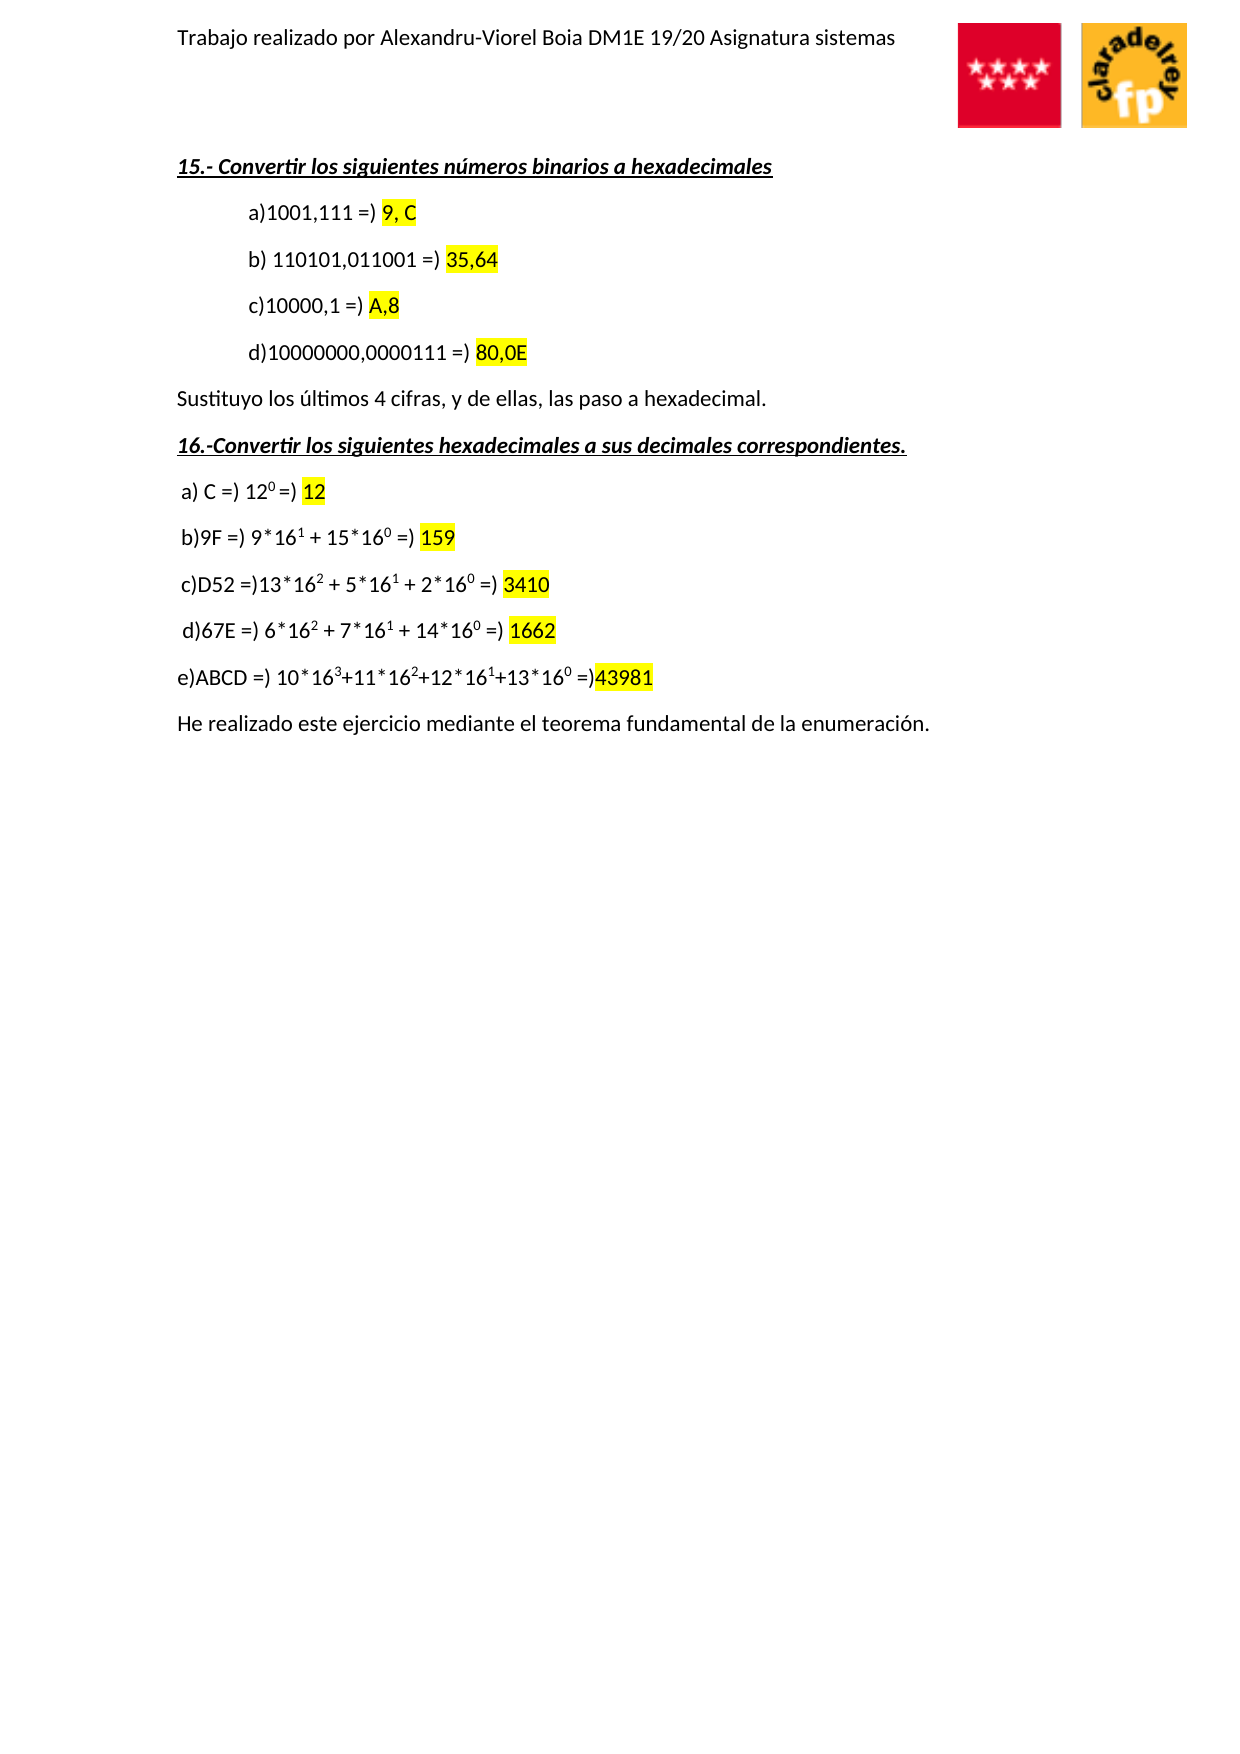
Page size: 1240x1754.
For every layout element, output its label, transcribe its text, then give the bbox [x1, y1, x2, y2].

text Sustituyo los últimos 4 cifras, y de ellas, las paso a hexadecimal. [177, 384, 1062, 412]
text c)10000,1 =) A,8 [176, 291, 1062, 319]
text 16.-Convertir los siguientes hexadecimales a sus decimales correspondientes. [177, 431, 1062, 459]
text a) C =) 120 =) 12 [176, 477, 1062, 505]
text d)10000000,0000111 =) 80,0E [176, 338, 1062, 366]
text 15.- Convertir los siguientes números binarios a hexadecimales [177, 152, 1062, 180]
text e)ABCD =) 10*163+11*162+12*161+13*160 =)43981 [177, 663, 1062, 691]
text He realizado este ejercicio mediante el teorema fundamental de la enumeración. [177, 709, 1062, 737]
text a)1001,111 =) 9, C [176, 198, 1062, 226]
text b) 110101,011001 =) 35,64 [176, 245, 1062, 273]
text c)D52 =)13*162 + 5*161 + 2*160 =) 3410 [176, 570, 1062, 598]
text d)67E =) 6*162 + 7*161 + 14*160 =) 1662 [177, 616, 1062, 644]
text b)9F =) 9*161 + 15*160 =) 159 [176, 523, 1062, 551]
